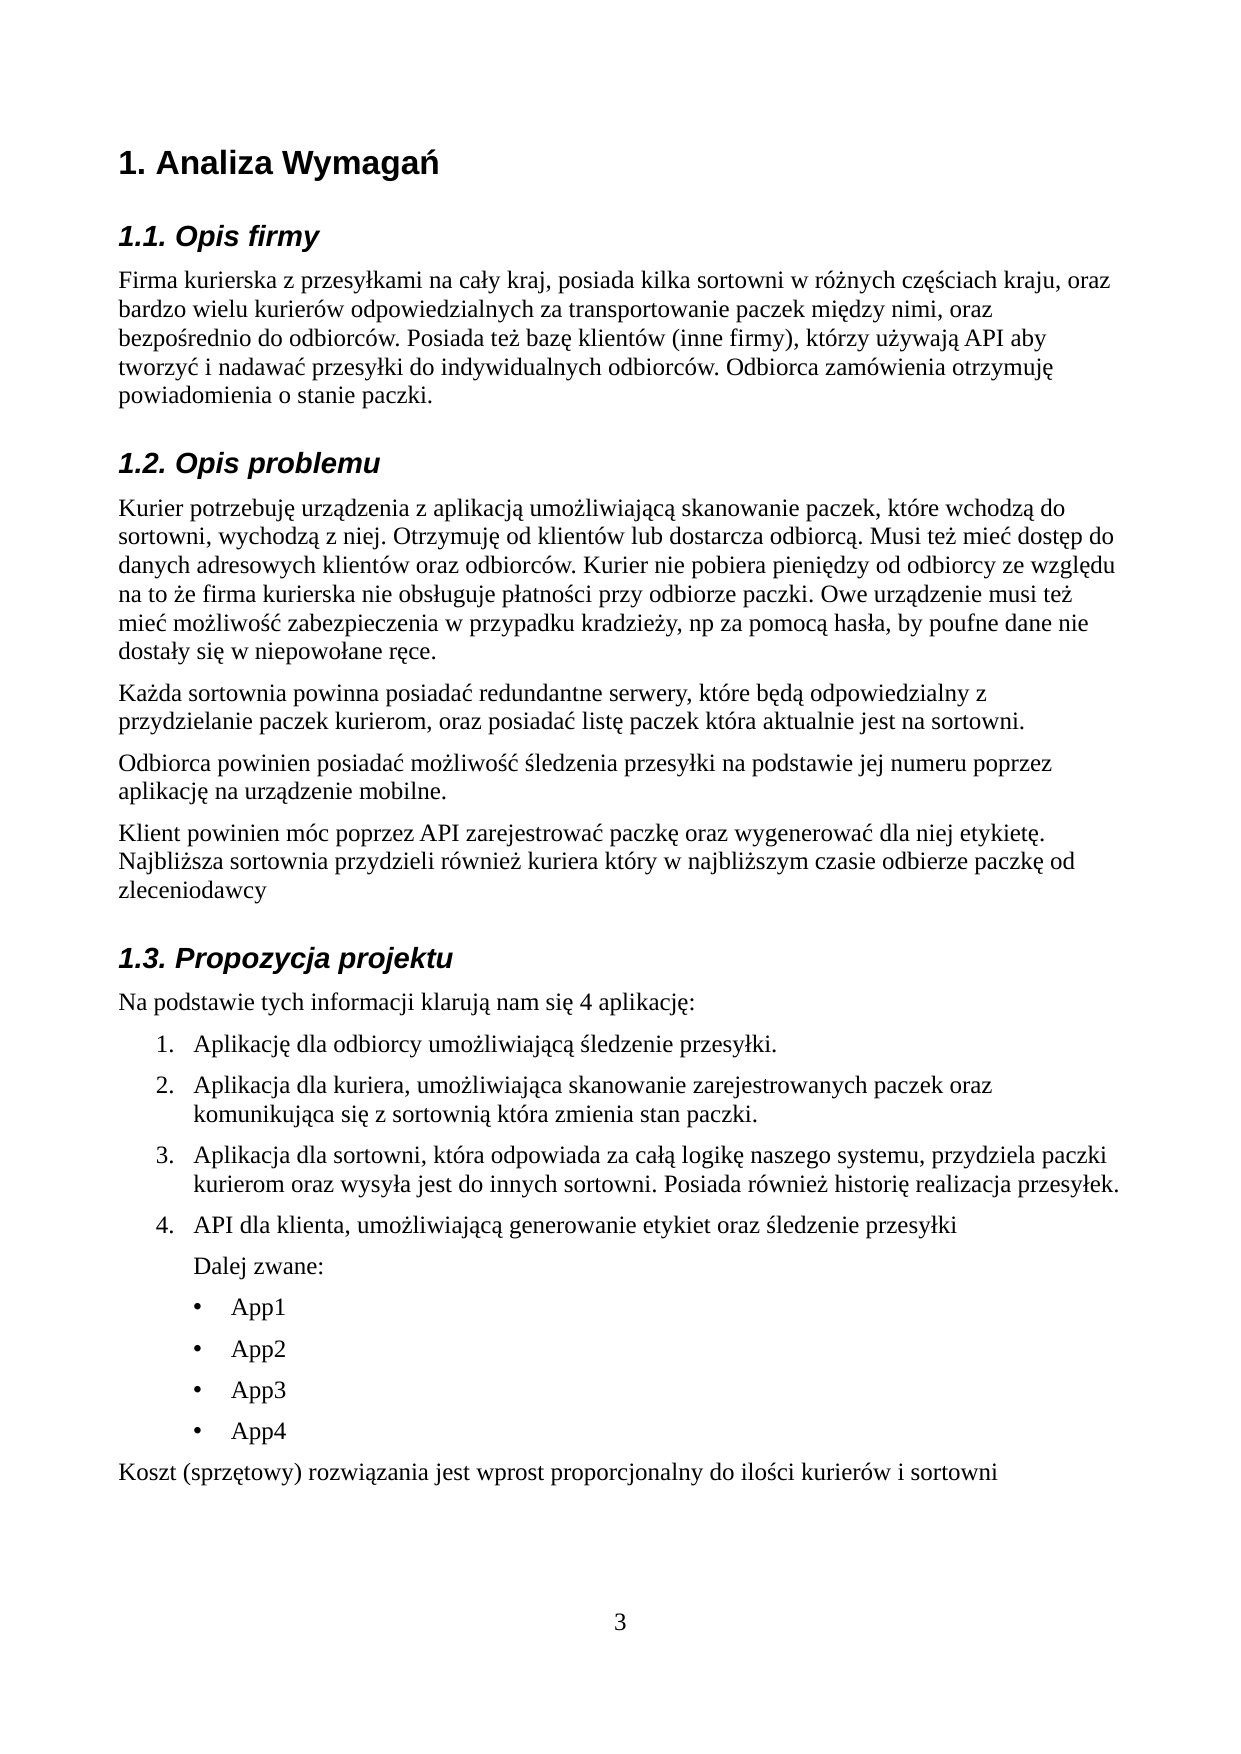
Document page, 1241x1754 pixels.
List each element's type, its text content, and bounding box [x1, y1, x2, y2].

list App4 [193, 1416, 1122, 1445]
list App2 [193, 1334, 1122, 1362]
list App3 [193, 1375, 1122, 1404]
list Aplikacja dla kuriera, umożliwiająca skanowanie zarejestrowanych paczek oraz komunikująca się z sortownią która zmienia stan paczki. [156, 1070, 1122, 1127]
subtitle Analiza Wymagań [118, 143, 1122, 182]
list Aplikacja dla sortowni, która odpowiada za całą logikę naszego systemu, przydziela paczki kurierom oraz wysyła jest do innych sortowni. Posiada również historię realizacja przesyłek. [156, 1140, 1122, 1197]
text Firma kurierska z przesyłkami na cały kraj, posiada kilka sortowni w różnych częściach kraju, oraz bardzo wielu kurierów odpowiedzialnych za transportowanie paczek między nimi, oraz bezpośrednio do odbiorców. Posiada też bazę klientów (inne firmy), którzy używają API aby tworzyć i nadawać przesyłki do indywidualnych odbiorców. Odbiorca zamówienia otrzymuję powiadomienia o stanie paczki. [118, 265, 1122, 409]
text Kurier potrzebuję urządzenia z aplikacją umożliwiającą skanowanie paczek, które wchodzą do sortowni, wychodzą z niej. Otrzymuję od klientów lub dostarcza odbiorcą. Musi też mieć dostęp do danych adresowych klientów oraz odbiorców. Kurier nie pobiera pieniędzy od odbiorcy ze względu na to że firma kurierska nie obsługuje płatności przy odbiorze paczki. Owe urządzenie musi też mieć możliwość zabezpieczenia w przypadku kradzieży, np za pomocą hasła, by poufne dane nie dostały się w niepowołane ręce. [118, 493, 1122, 665]
text Odbiorca powinien posiadać możliwość śledzenia przesyłki na podstawie jej numeru poprzez aplikację na urządzenie mobilne. [118, 748, 1122, 805]
list App1 [193, 1292, 1122, 1321]
list Dalej zwane: [156, 1251, 1122, 1280]
list API dla klienta, umożliwiającą generowanie etykiet oraz śledzenie przesyłki [156, 1210, 1122, 1239]
subtitle Opis problemu [118, 447, 1122, 480]
subtitle Opis firmy [118, 219, 1122, 253]
text Każda sortownia powinna posiadać redundantne serwery, które będą odpowiedzialny z przydzielanie paczek kurierom, oraz posiadać listę paczek która aktualnie jest na sortowni. [118, 678, 1122, 735]
subtitle Propozycja projektu [118, 941, 1122, 975]
text Klient powinien móc poprzez API zarejestrować paczkę oraz wygenerować dla niej etykietę. Najbliższa sortownia przydzieli również kuriera który w najbliższym czasie odbierze paczkę od zleceniodawcy [118, 818, 1122, 904]
list Aplikację dla odbiorcy umożliwiającą śledzenie przesyłki. [156, 1029, 1122, 1057]
text Koszt (sprzętowy) rozwiązania jest wprost proporcjonalny do ilości kurierów i sortowni [118, 1457, 1122, 1486]
text Na podstawie tych informacji klarują nam się 4 aplikację: [118, 987, 1122, 1016]
